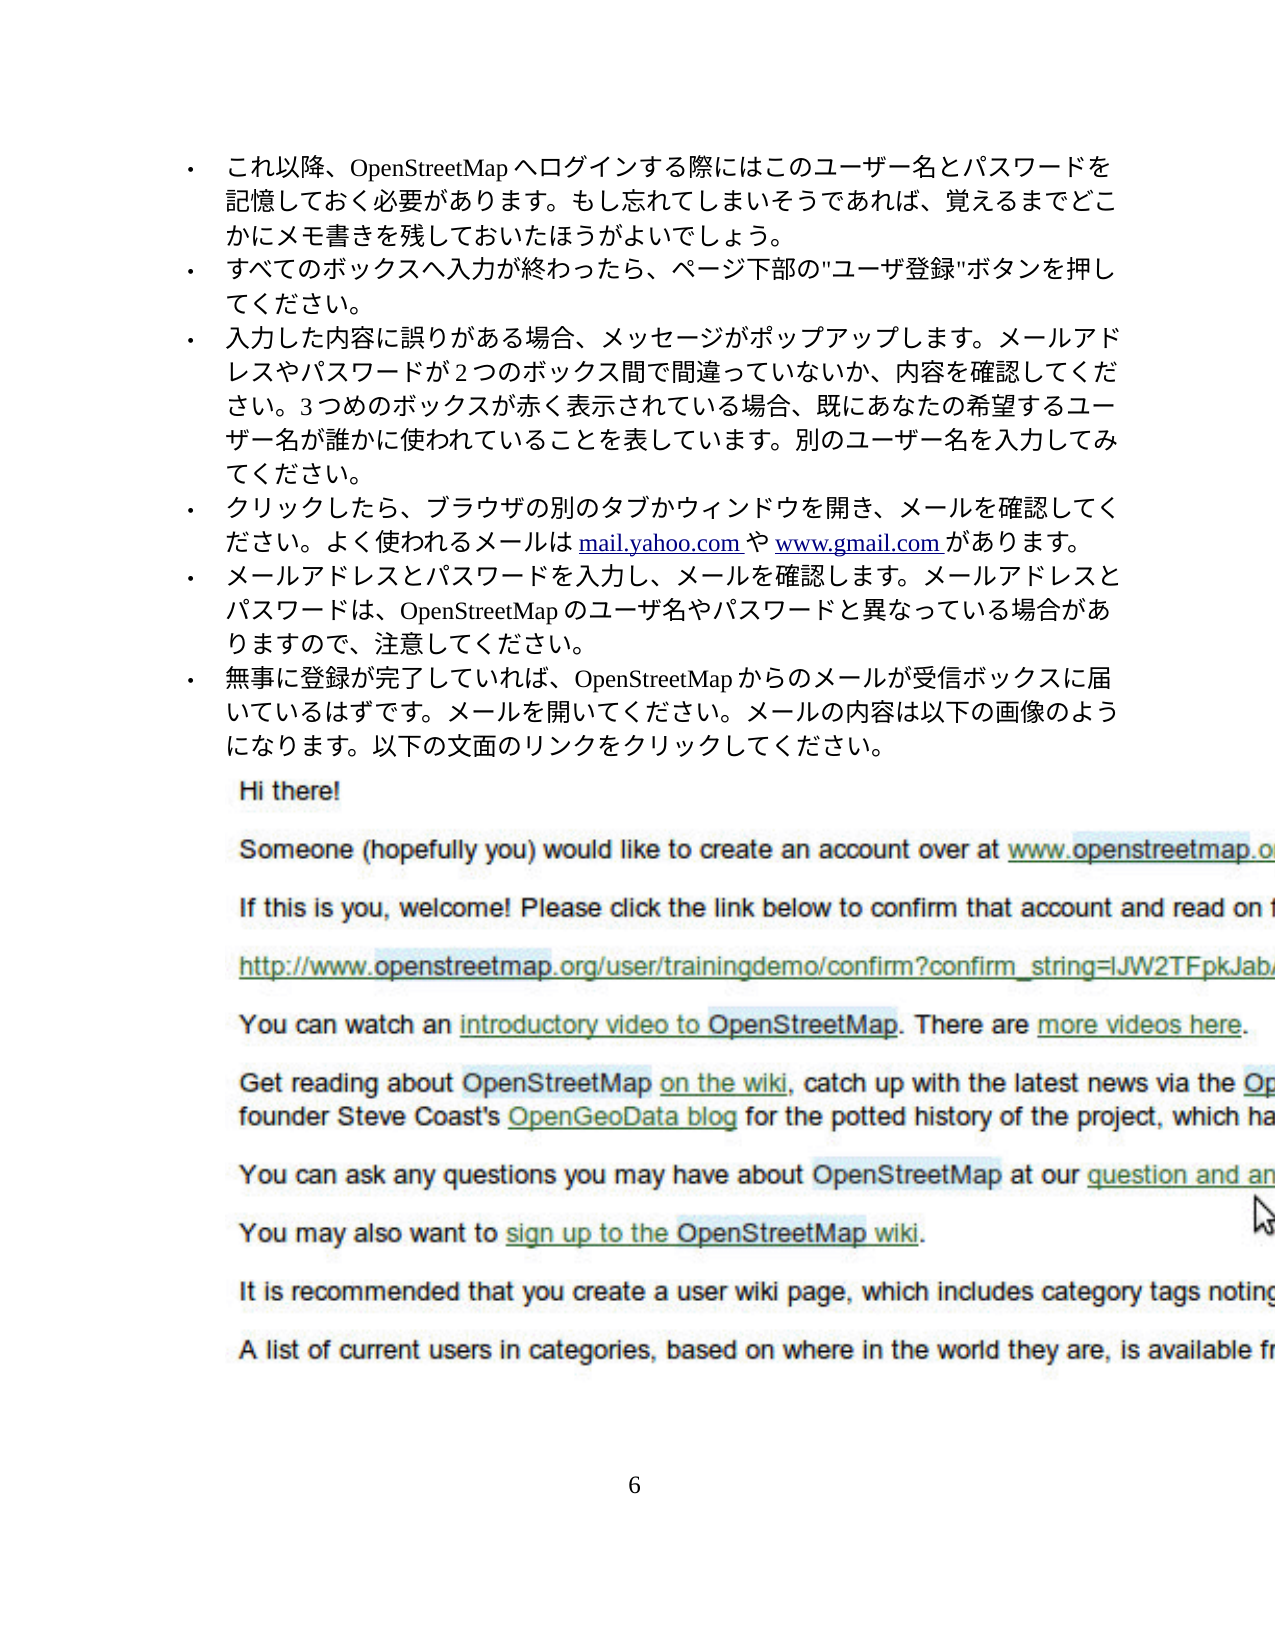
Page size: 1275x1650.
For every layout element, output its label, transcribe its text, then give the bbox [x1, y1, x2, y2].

list すべてのボックスへ入力が終わったら、ページ下部の"ユーザ登録"ボタンを押してください。 [187, 252, 1125, 320]
list 無事に登録が完了していれば、OpenStreetMapからのメールが受信ボックスに届いているはずです。メールを開いてください。メールの内容は以下の画像のようになります。以下の文面のリンクをクリックしてください。 [187, 661, 1125, 763]
picture [225, 763, 1275, 1399]
list 入力した内容に誤りがある場合、メッセージがポップアップします。メールアドレスやパスワードが2つのボックス間で間違っていないか、内容を確認してください。3つめのボックスが赤く表示されている場合、既にあなたの希望するユーザー名が誰かに使われていることを表しています。別のユーザー名を入力してみてください。 [187, 320, 1125, 491]
list クリックしたら、ブラウザの別のタブかウィンドウを開き、メールを確認してください。よく使われるメールはmail.yahoo.comやwww.gmail.comがあります。 [187, 491, 1125, 559]
list これ以降、OpenStreetMapへログインする際にはこのユーザー名とパスワードを記憶しておく必要があります。もし忘れてしまいそうであれば、覚えるまでどこかにメモ書きを残しておいたほうがよいでしょう。 [187, 150, 1125, 252]
list メールアドレスとパスワードを入力し、メールを確認します。メールアドレスとパスワードは、OpenStreetMapのユーザ名やパスワードと異なっている場合がありますので、注意してください。 [187, 559, 1125, 661]
